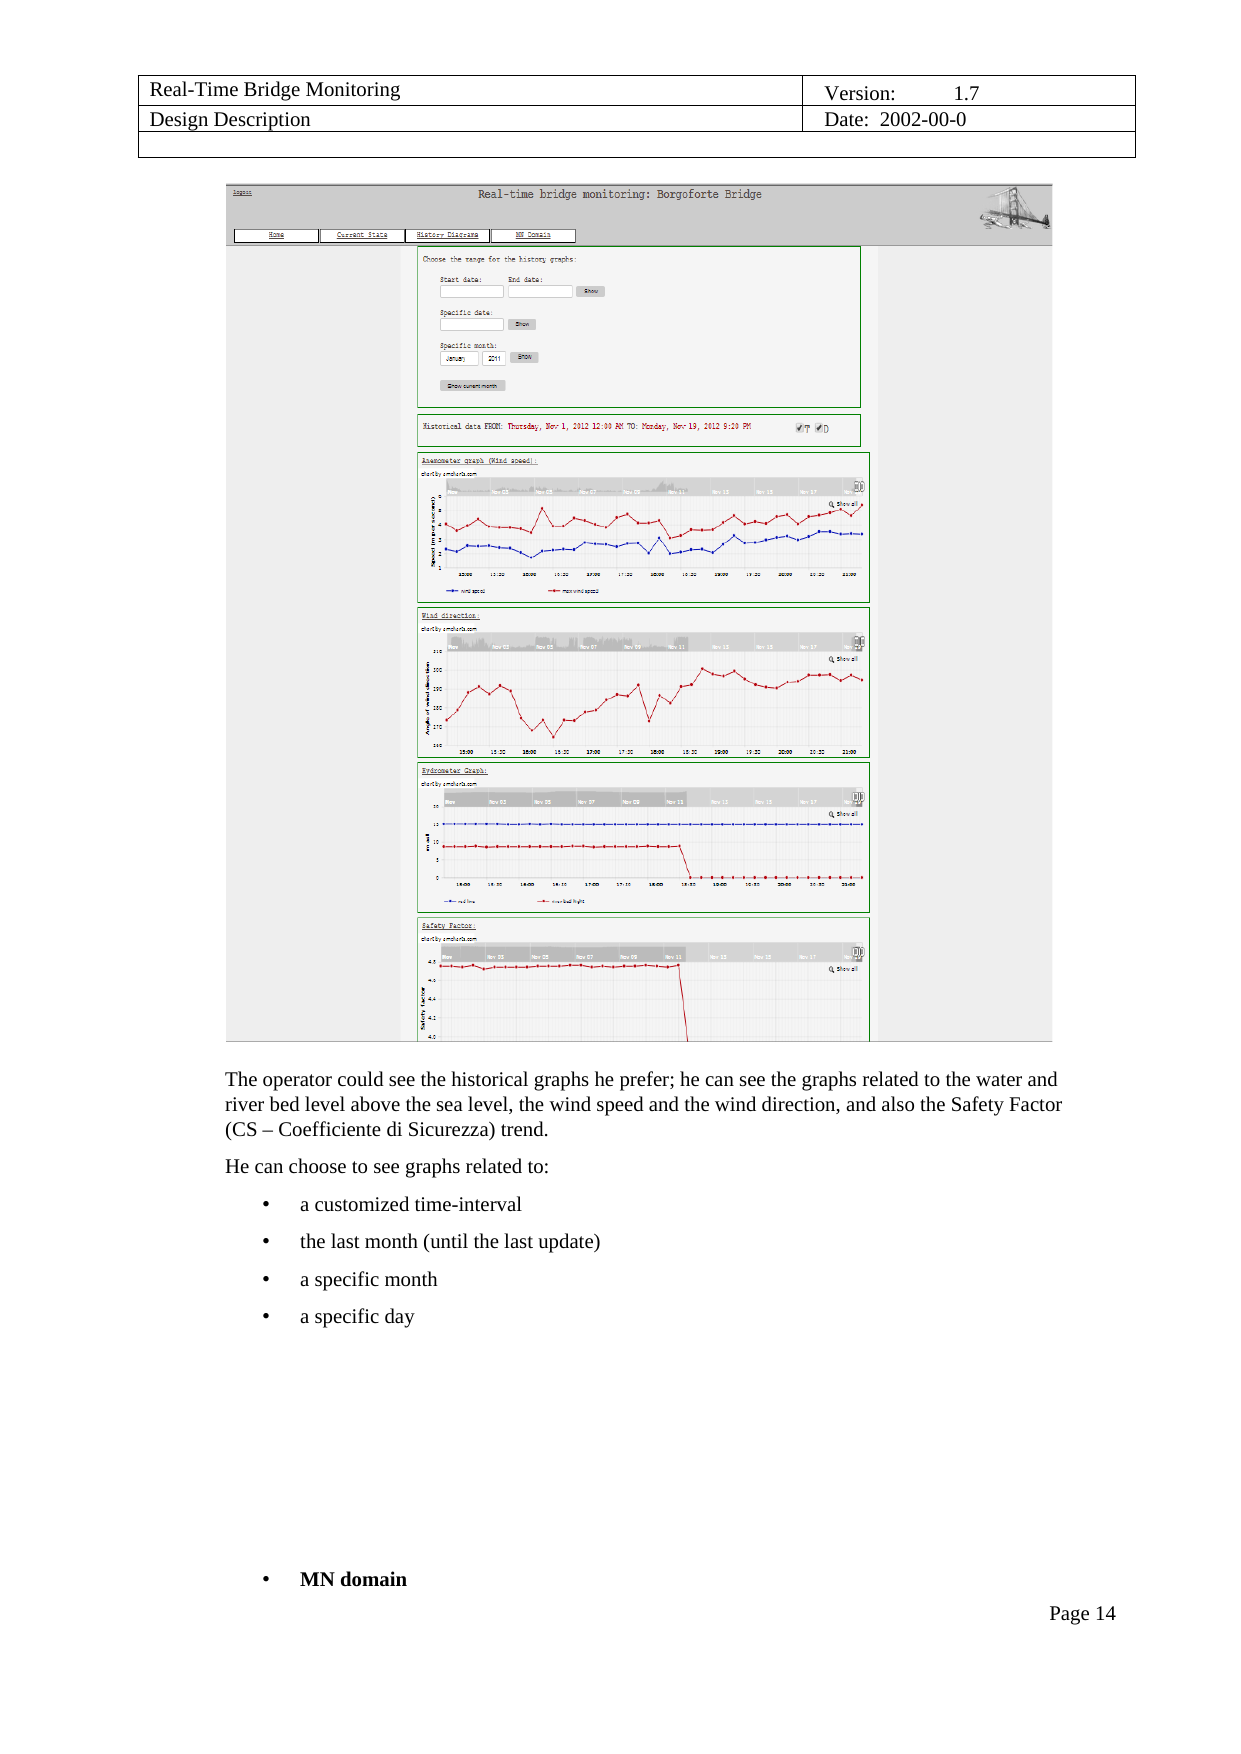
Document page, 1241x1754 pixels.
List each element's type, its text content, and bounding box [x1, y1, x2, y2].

list a customized time-interval [262, 1191, 1090, 1216]
list a specific month [262, 1266, 1090, 1291]
text The operator could see the historical graphs he prefer; he can see the graphs related to the water and river bed level above the sea level, the wind speed and the wind direction, and also the Safety Factor (CS – Coefficiente di Sicurezza) trend. [225, 1066, 1090, 1141]
text He can choose to see graphs related to: [225, 1153, 1090, 1178]
list the last month (until the last update) [262, 1228, 1090, 1253]
list a specific day [262, 1303, 1090, 1328]
list MN domain [262, 1566, 1090, 1591]
picture [226, 183, 1053, 1042]
